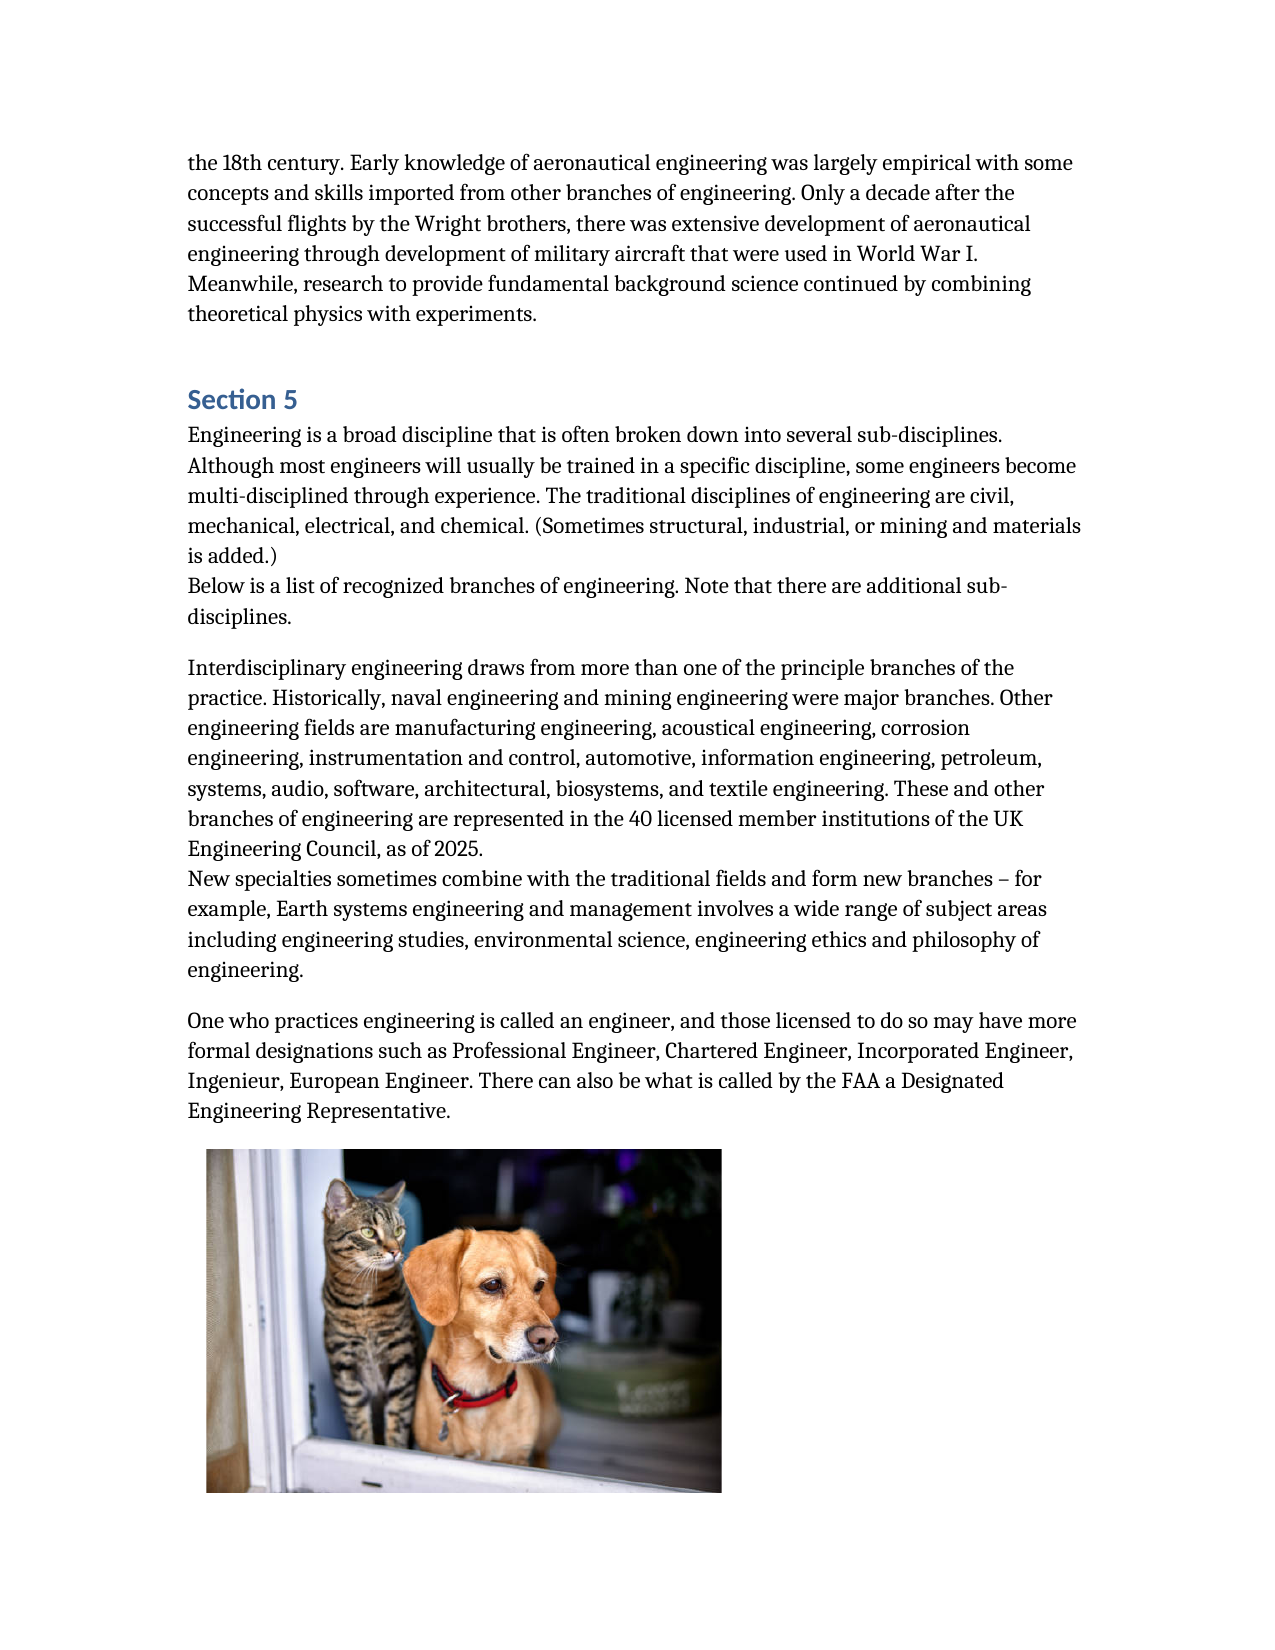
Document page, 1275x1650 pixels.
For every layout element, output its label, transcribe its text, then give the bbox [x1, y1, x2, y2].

subtitle Section 5 [187, 381, 1087, 417]
text One who practices engineering is called an engineer, and those licensed to do so may have more formal designations such as Professional Engineer, Chartered Engineer, Incorporated Engineer, Ingenieur, European Engineer. There can also be what is called by the FAA a Designated Engineering Representative. [187, 1008, 1087, 1124]
text Interdisciplinary engineering draws from more than one of the principle branches of the practice. Historically, naval engineering and mining engineering were major branches. Other engineering fields are manufacturing engineering, acoustical engineering, corrosion engineering, instrumentation and control, automotive, information engineering, petroleum, systems, audio, software, architectural, biosystems, and textile engineering. These and other branches of engineering are represented in the 40 licensed member institutions of the UK Engineering Council, as of 2025. New specialties sometimes combine with the traditional fields and form new branches – for example, Earth systems engineering and management involves a wide range of subject areas including engineering studies, environmental science, engineering ethics and philosophy of engineering. [187, 654, 1087, 983]
text Engineering is a broad discipline that is often broken down into several sub-disciplines. Although most engineers will usually be trained in a specific discipline, some engineers become multi-disciplined through experience. The traditional disciplines of engineering are civil, mechanical, electrical, and chemical. (Sometimes structural, industrial, or mining and materials is added.) Below is a list of recognized branches of engineering. Note that there are additional sub-disciplines. [187, 422, 1087, 630]
text the 18th century. Early knowledge of aeronautical engineering was largely empirical with some concepts and skills imported from other branches of engineering. Only a decade after the successful flights by the Wright brothers, there was extensive development of aeronautical engineering through development of military aircraft that were used in World War I. Meanwhile, research to provide fundamental background science continued by combining theoretical physics with experiments. [187, 150, 1087, 327]
picture [206, 1149, 722, 1493]
